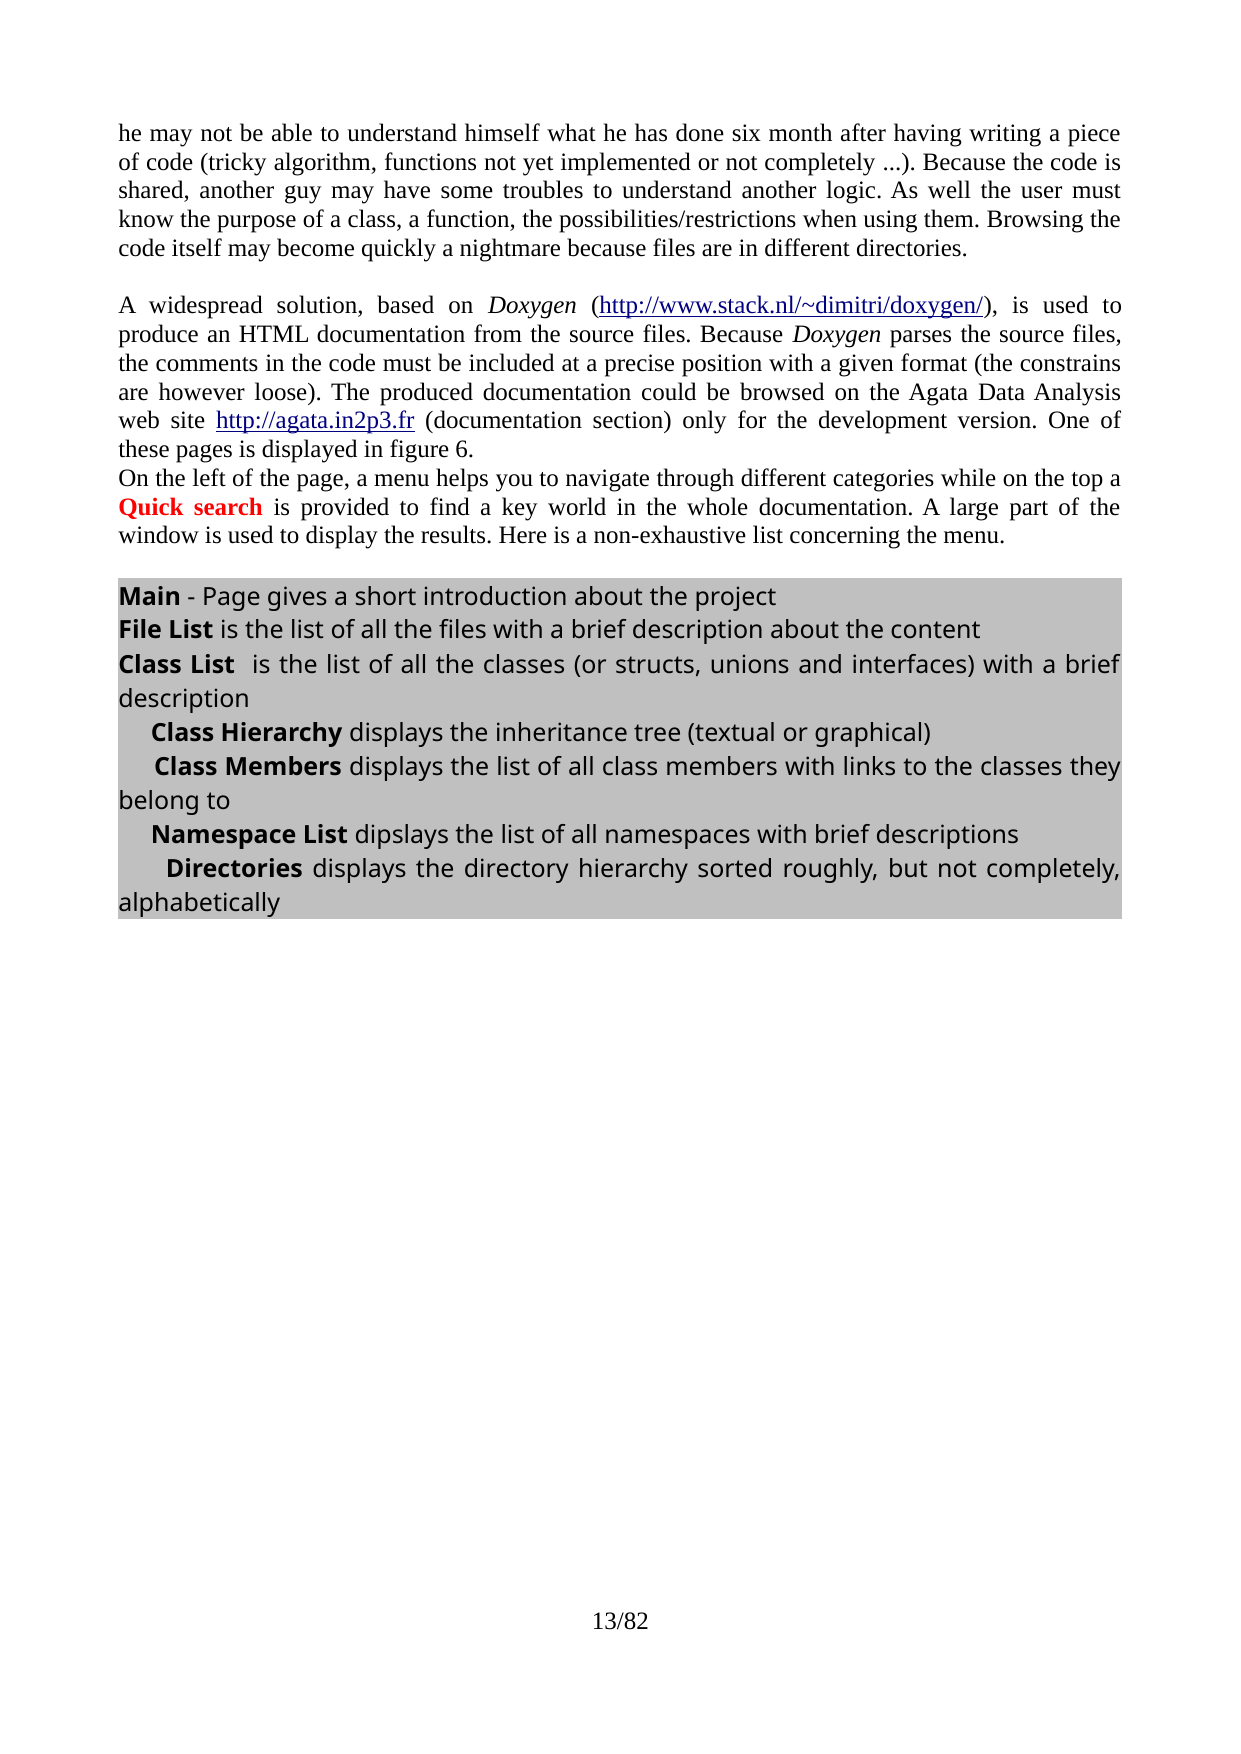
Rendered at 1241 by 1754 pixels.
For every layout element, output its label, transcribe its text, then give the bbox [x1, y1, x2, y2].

text Class Hierarchy displays the inheritance tree (textual or graphical) [118, 714, 1122, 748]
text File List is the list of all the files with a brief description about the content [118, 612, 1122, 646]
text he may not be able to understand himself what he has done six month after having writing a piece of code (tricky algorithm, functions not yet implemented or not completely ...). Because the code is shared, another guy may have some troubles to understand another logic. As well the user must know the purpose of a class, a function, the possibilities/restrictions when using them. Browsing the code itself may become quickly a nightmare because files are in different directories. [118, 118, 1122, 262]
text Main - Page gives a short introduction about the project [118, 578, 1122, 612]
text On the left of the page, a menu helps you to navigate through different categories while on the top a Quick search is provided to find a key world in the whole documentation. A large part of the window is used to display the results. Here is a non-exhaustive list concerning the menu. [118, 463, 1122, 549]
text Class List is the list of all the classes (or structs, unions and interfaces) with a brief description [118, 646, 1122, 714]
text Namespace List dipslays the list of all namespaces with brief descriptions [118, 817, 1122, 851]
text A widespread solution, based on Doxygen (http://www.stack.nl/~dimitri/doxygen/), is used to produce an HTML documentation from the source files. Because Doxygen parses the source files, the comments in the code must be included at a precise position with a given format (the constrains are however loose). The produced documentation could be browsed on the Agata Data Analysis web site http://agata.in2p3.fr (documentation section) only for the development version. One of these pages is displayed in figure 6. [118, 291, 1122, 463]
text Directories displays the directory hierarchy sorted roughly, but not completely, alphabetically [118, 851, 1122, 919]
text Class Members displays the list of all class members with links to the classes they belong to [118, 748, 1122, 817]
